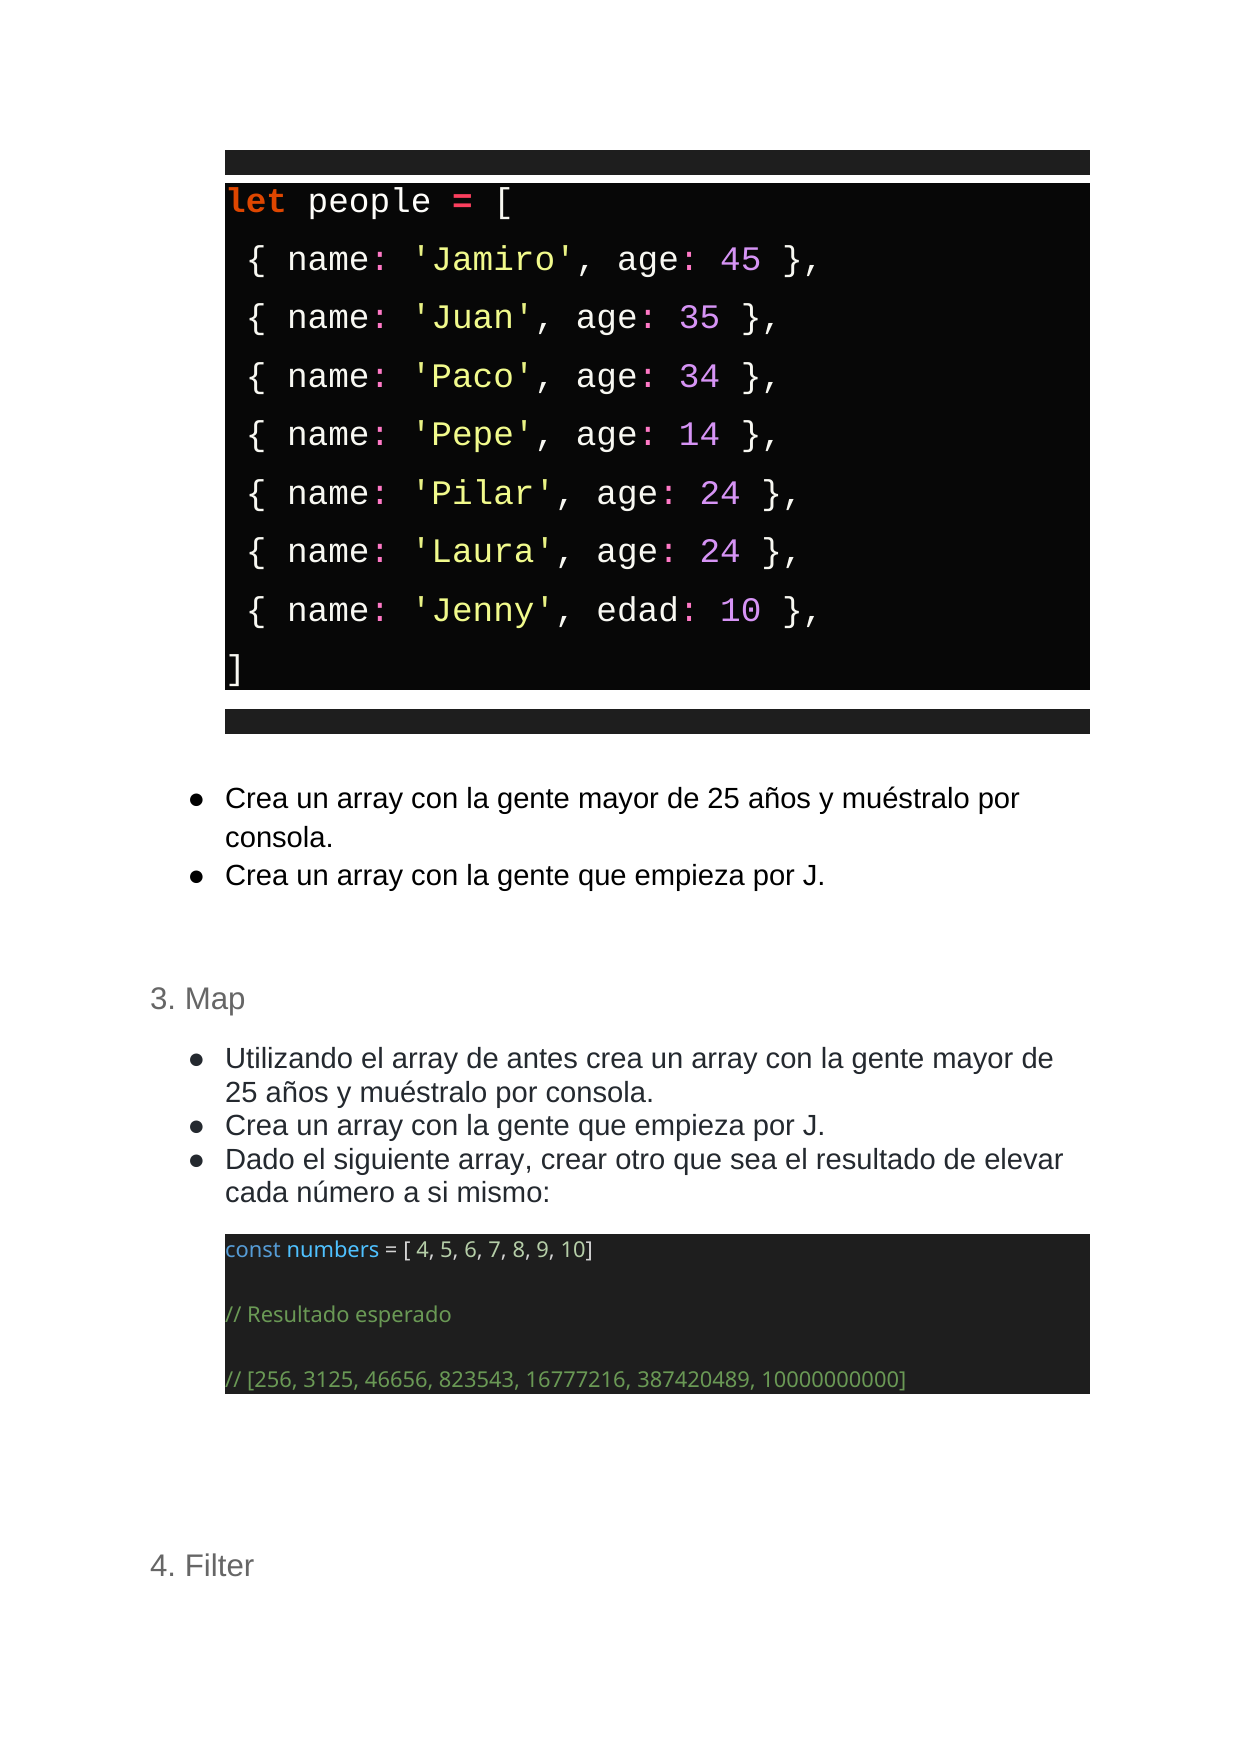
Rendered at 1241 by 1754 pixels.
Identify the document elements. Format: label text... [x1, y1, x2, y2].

text { name: 'Pepe', age: 14 }, [225, 417, 1090, 456]
list Crea un array con la gente que empieza por J. [187, 1108, 1090, 1142]
text { name: 'Jamiro', age: 45 }, [225, 242, 1090, 281]
list Crea un array con la gente mayor de 25 años y muéstralo por consola. [187, 781, 1090, 853]
list Utilizando el array de antes crea un array con la gente mayor de 25 años y muéstralo por consola. [187, 1041, 1090, 1108]
text { name: 'Laura', age: 24 }, [225, 534, 1090, 573]
text { name: 'Jenny', edad: 10 }, [225, 592, 1090, 631]
text 3. Map [150, 980, 1090, 1016]
list Dado el siguiente array, crear otro que sea el resultado de elevar cada número a si mismo: [187, 1142, 1090, 1209]
text { name: 'Juan', age: 35 }, [225, 300, 1090, 339]
text { name: 'Paco', age: 34 }, [225, 359, 1090, 398]
text // [256, 3125, 46656, 823543, 16777216, 387420489, 10000000000] [225, 1364, 1090, 1394]
text ] [225, 651, 1090, 690]
text const numbers = [ 4, 5, 6, 7, 8, 9, 10] [225, 1234, 1090, 1264]
text 4. Filter [150, 1547, 1090, 1583]
list Crea un array con la gente que empieza por J. [187, 858, 1090, 892]
text // Resultado esperado [225, 1299, 1090, 1329]
text { name: 'Pilar', age: 24 }, [225, 476, 1090, 514]
text let people = [ [225, 183, 1090, 222]
